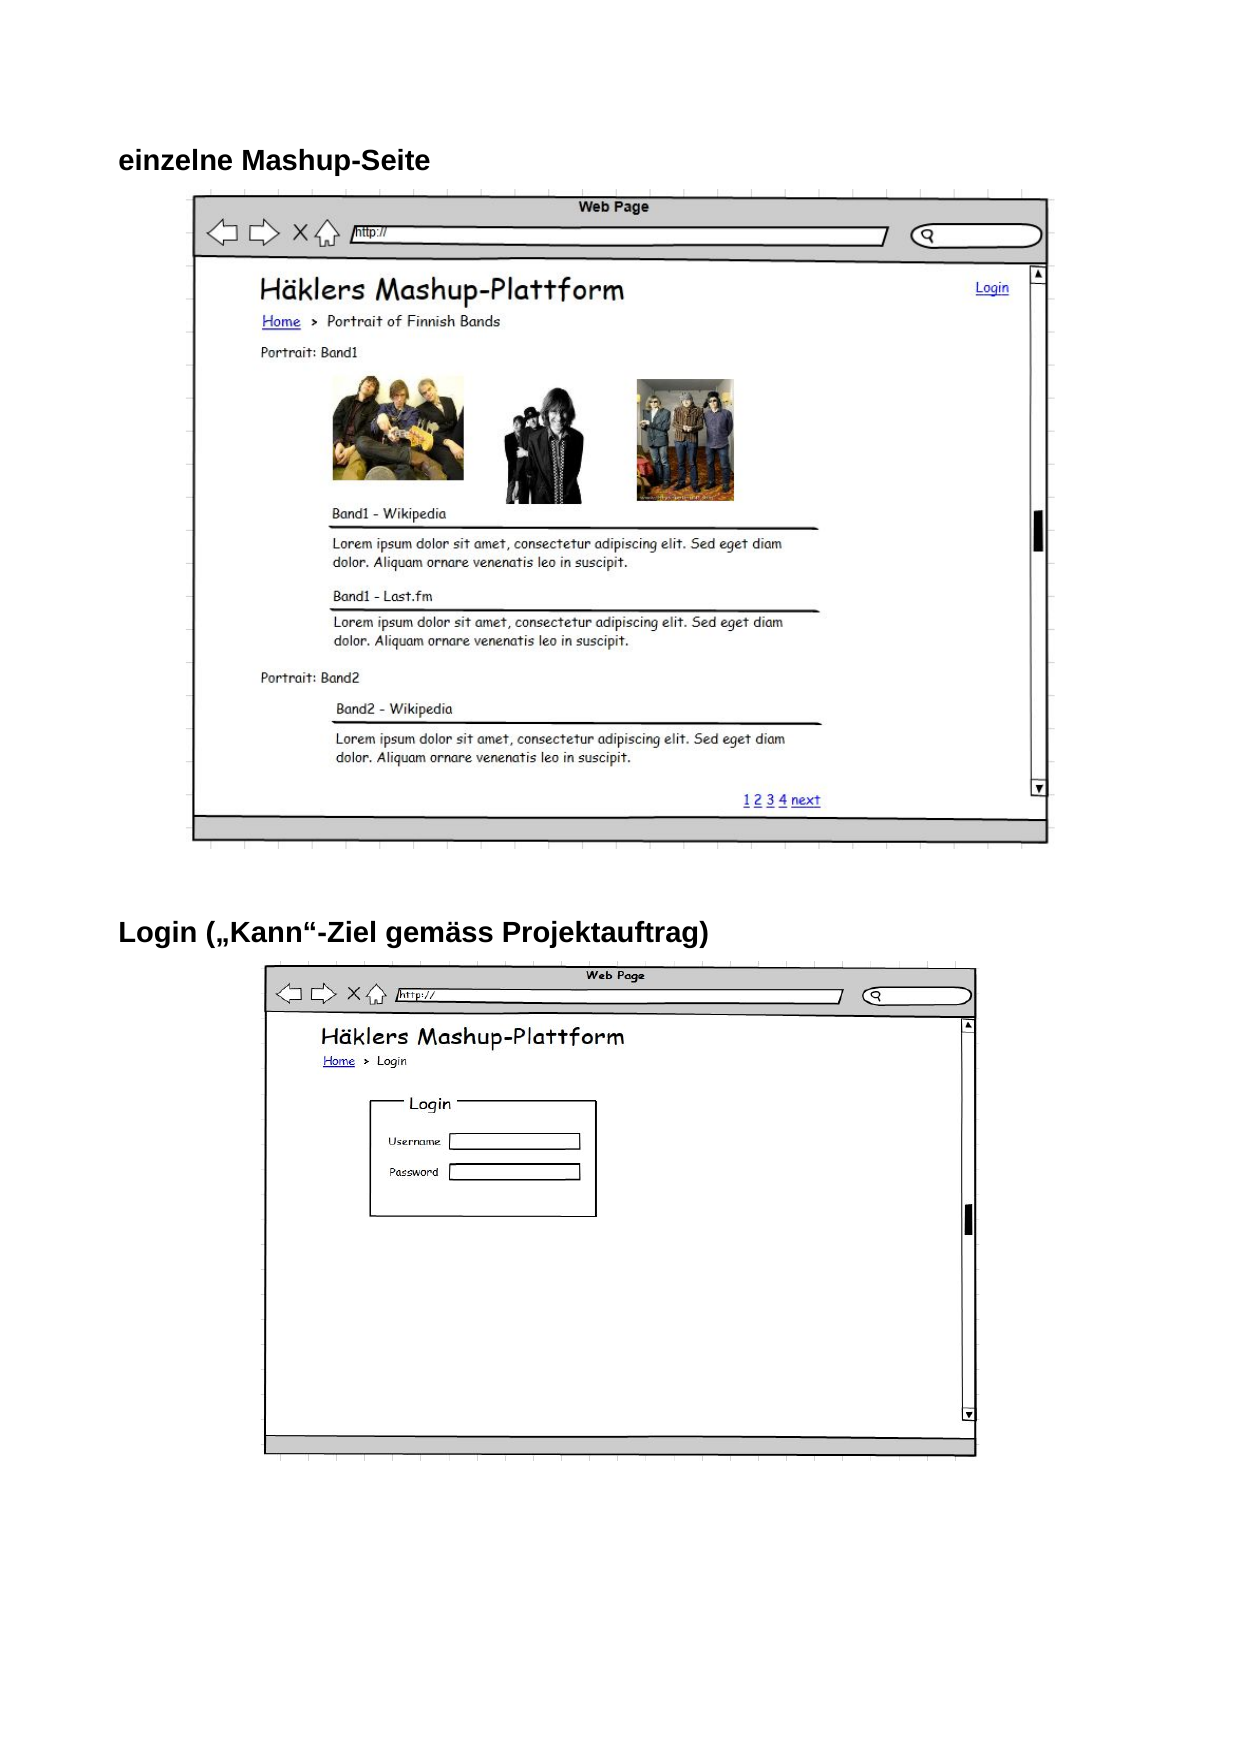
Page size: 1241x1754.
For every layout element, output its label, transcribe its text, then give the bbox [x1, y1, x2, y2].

picture [260, 961, 980, 1461]
subtitle Login („Kann“-Ziel gemäss Projektauftrag) [118, 915, 1122, 949]
picture [185, 189, 1055, 849]
subtitle einzelne Mashup-Seite [118, 143, 1122, 177]
